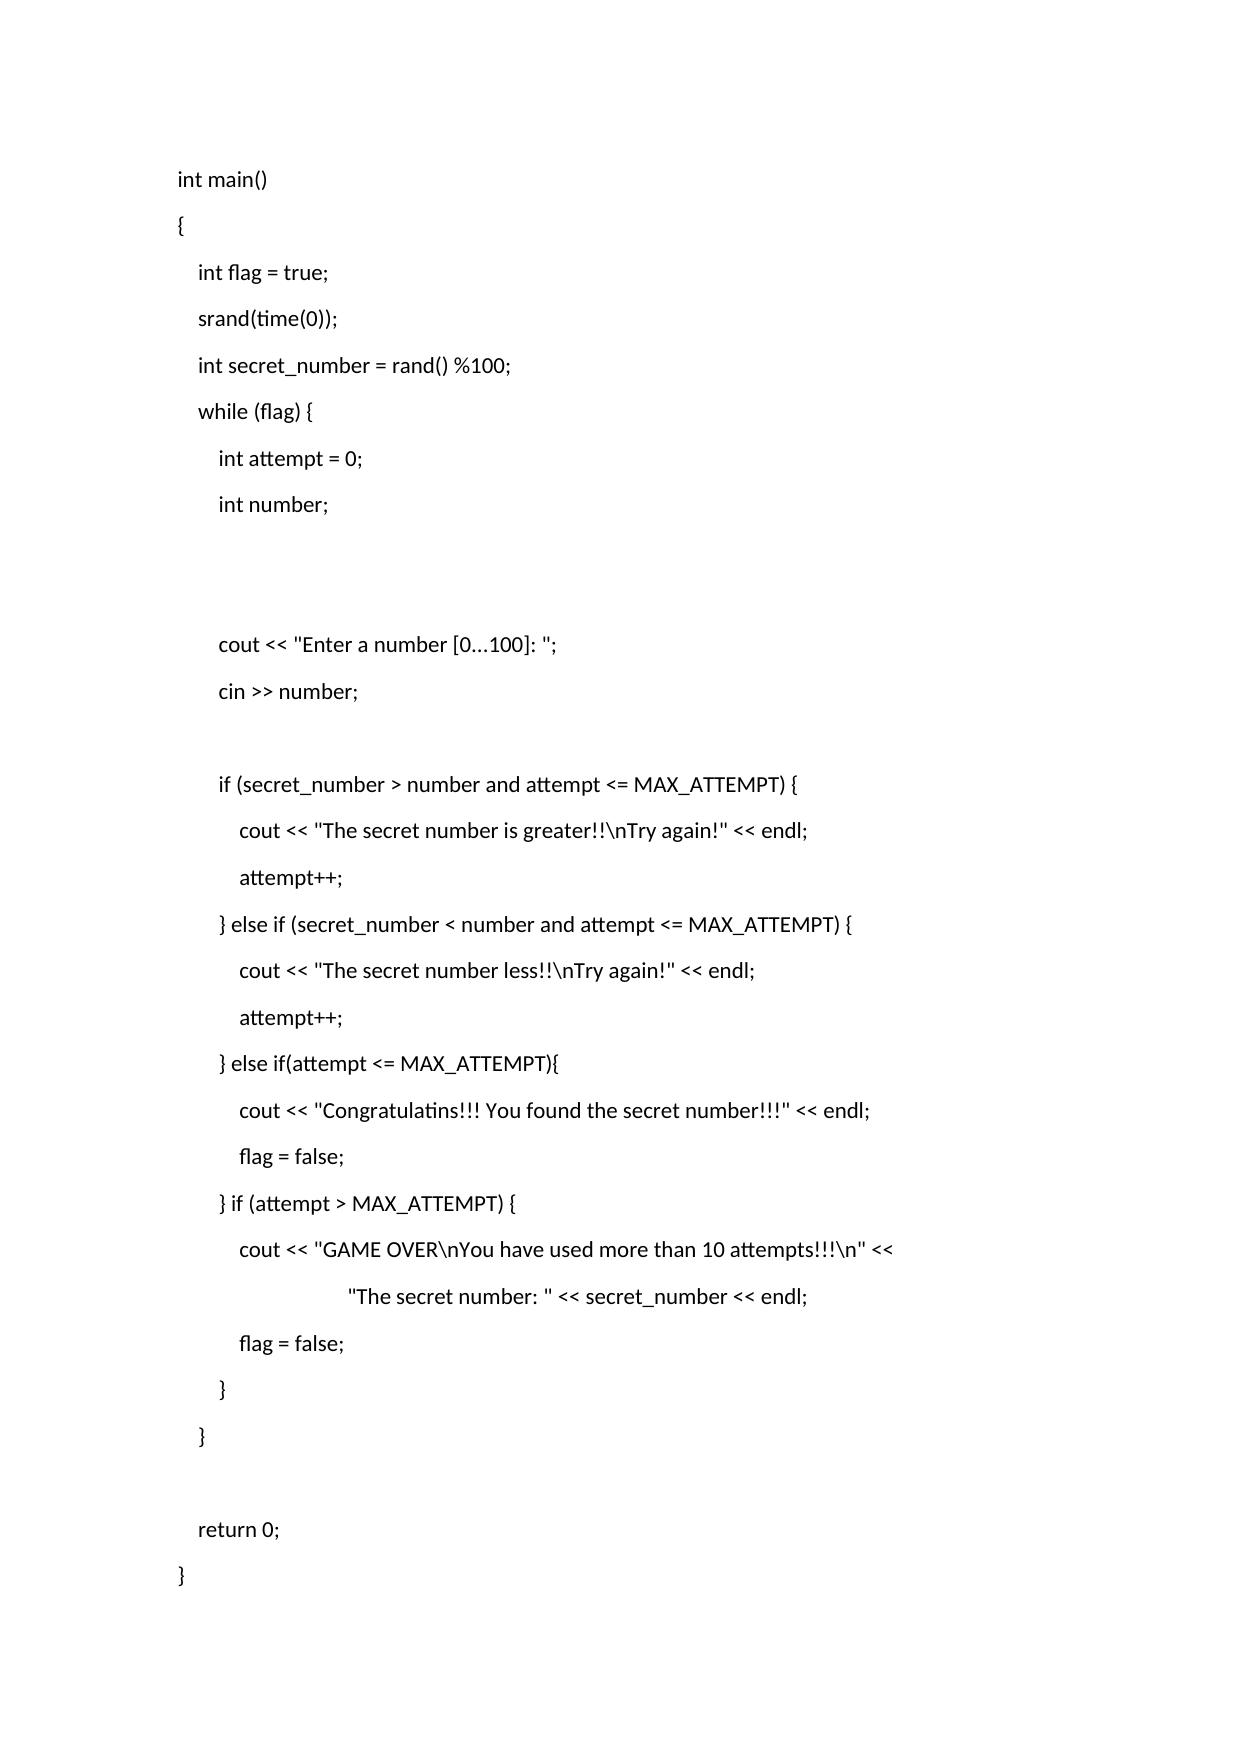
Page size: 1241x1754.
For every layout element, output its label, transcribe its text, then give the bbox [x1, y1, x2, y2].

text attempt++; [177, 1003, 1152, 1031]
text int secret_number = rand() %100; [177, 351, 1152, 379]
text int number; [177, 491, 1152, 519]
text } [177, 1375, 1152, 1403]
text } if (attempt > MAX_ATTEMPT) { [177, 1189, 1152, 1217]
text cout << "GAME OVER\nYou have used more than 10 attempts!!!\n" << [177, 1236, 1152, 1264]
text } else if (secret_number < number and attempt <= MAX_ATTEMPT) { [177, 910, 1152, 938]
text int flag = true; [177, 258, 1152, 286]
text cin >> number; [177, 677, 1152, 705]
text return 0; [177, 1515, 1152, 1543]
text if (secret_number > number and attempt <= MAX_ATTEMPT) { [177, 770, 1152, 798]
text } [177, 1422, 1152, 1450]
text attempt++; [177, 863, 1152, 891]
text flag = false; [177, 1142, 1152, 1171]
text cout << "Enter a number [0...100]: "; [177, 630, 1152, 658]
text int main() [177, 165, 1152, 193]
text } [177, 1562, 1152, 1589]
text cout << "Congratulatins!!! You found the secret number!!!" << endl; [177, 1096, 1152, 1124]
text flag = false; [177, 1329, 1152, 1357]
text int attempt = 0; [177, 444, 1152, 472]
text "The secret number: " << secret_number << endl; [177, 1282, 1152, 1310]
text cout << "The secret number less!!\nTry again!" << endl; [177, 956, 1152, 984]
text } else if(attempt <= MAX_ATTEMPT){ [177, 1049, 1152, 1077]
text { [177, 211, 1152, 239]
text srand(time(0)); [177, 304, 1152, 332]
text cout << "The secret number is greater!!\nTry again!" << endl; [177, 817, 1152, 844]
text while (flag) { [177, 397, 1152, 426]
